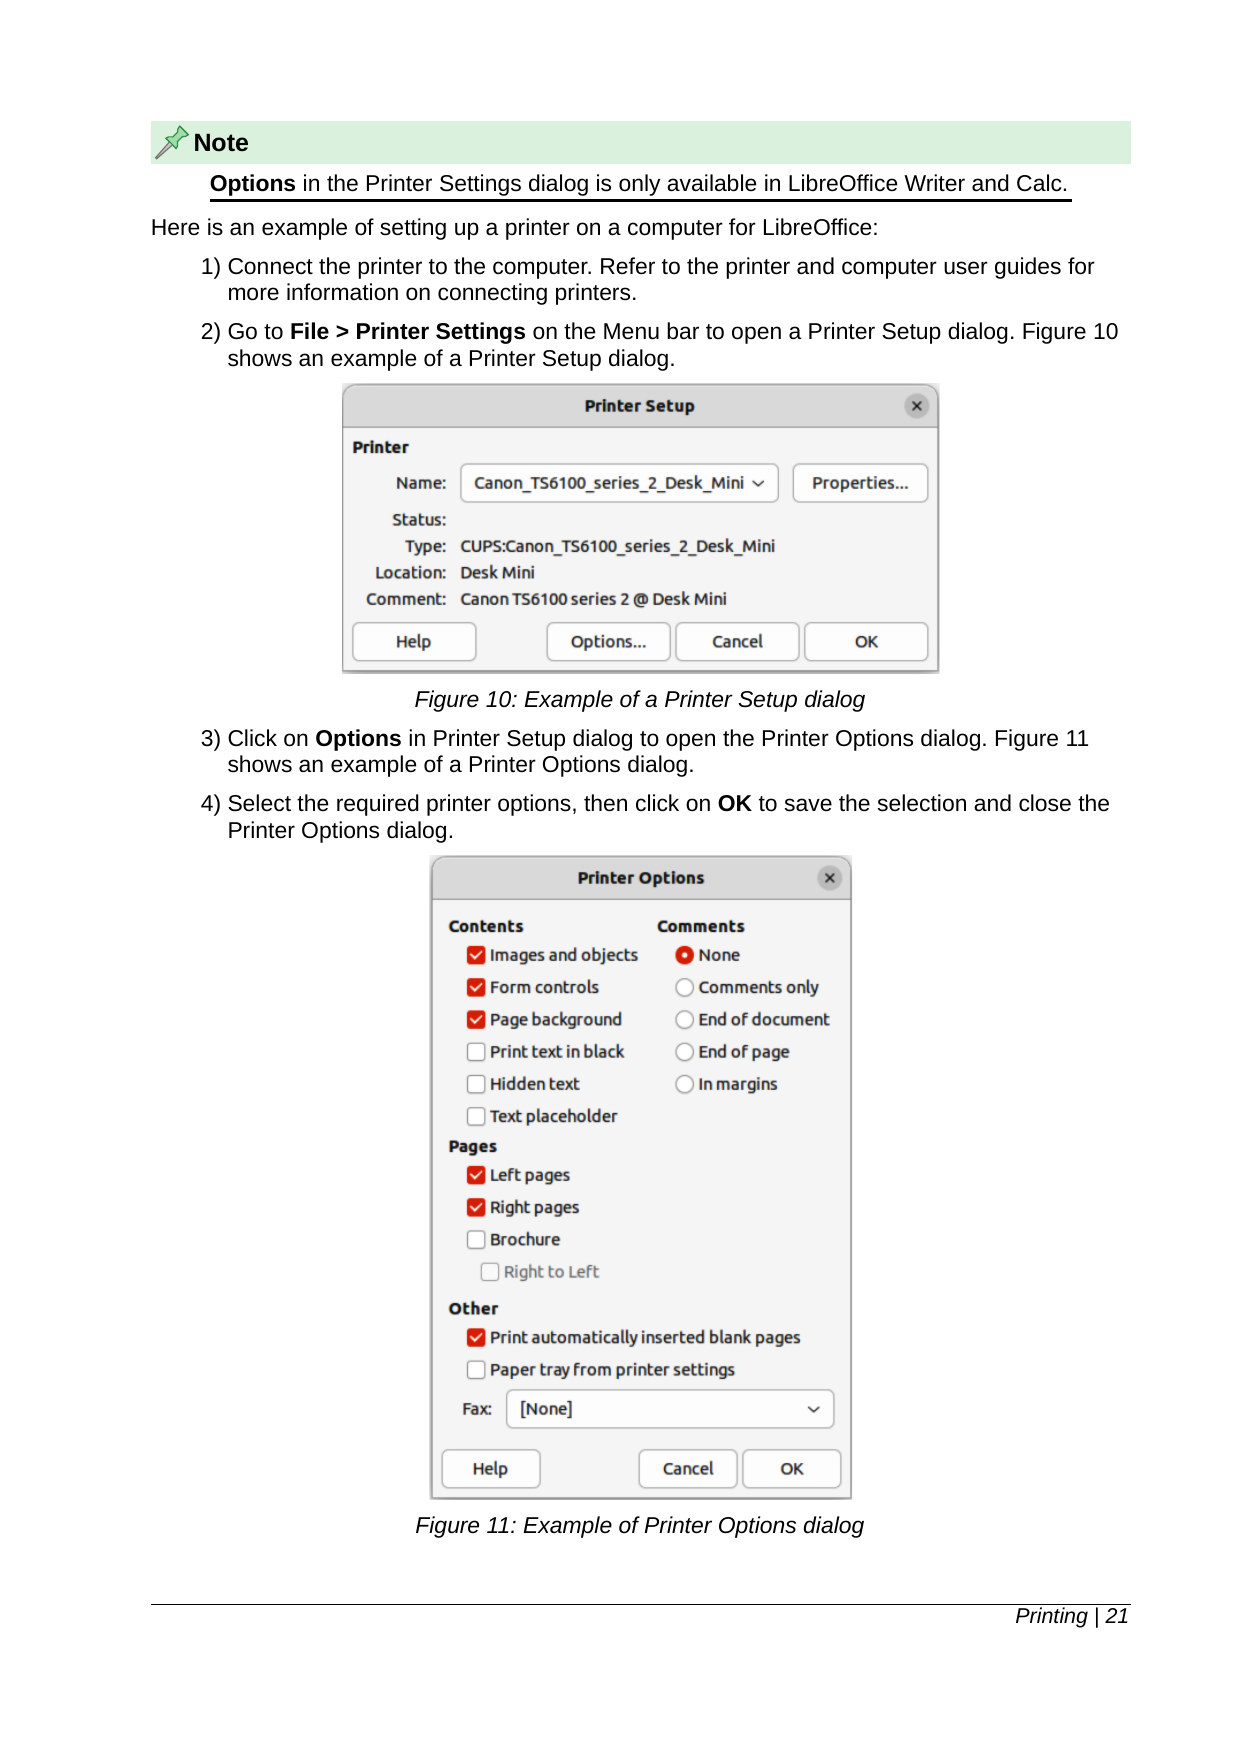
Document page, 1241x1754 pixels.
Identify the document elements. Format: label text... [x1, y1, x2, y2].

subtitle Note [151, 121, 1131, 164]
list Here is an example of setting up a printer on a computer for LibreOffice: [151, 214, 1131, 240]
list Connect the printer to the computer. Refer to the printer and computer user guides for more information on connecting printers. [227, 253, 1131, 306]
list Click on Options in Printer Setup dialog to open the Printer Options dialog. Figure 11 shows an example of a Printer Options dialog. [227, 725, 1131, 778]
text Figure 11: Example of Printer Options dialog [415, 1512, 867, 1538]
text Options in the Printer Settings dialog is only available in LibreOffice Writer and Calc. [209, 170, 1072, 202]
picture [429, 855, 853, 1500]
list Go to File > Printer Settings on the Menu bar to open a Printer Setup dialog. Figure 10 shows an example of a Printer Setup dialog. [227, 318, 1131, 371]
text Figure 10: Example of a Printer Setup dialog [342, 686, 940, 713]
picture [342, 383, 940, 674]
list Select the required printer options, then click on OK to save the selection and close the Printer Options dialog. [227, 790, 1131, 843]
